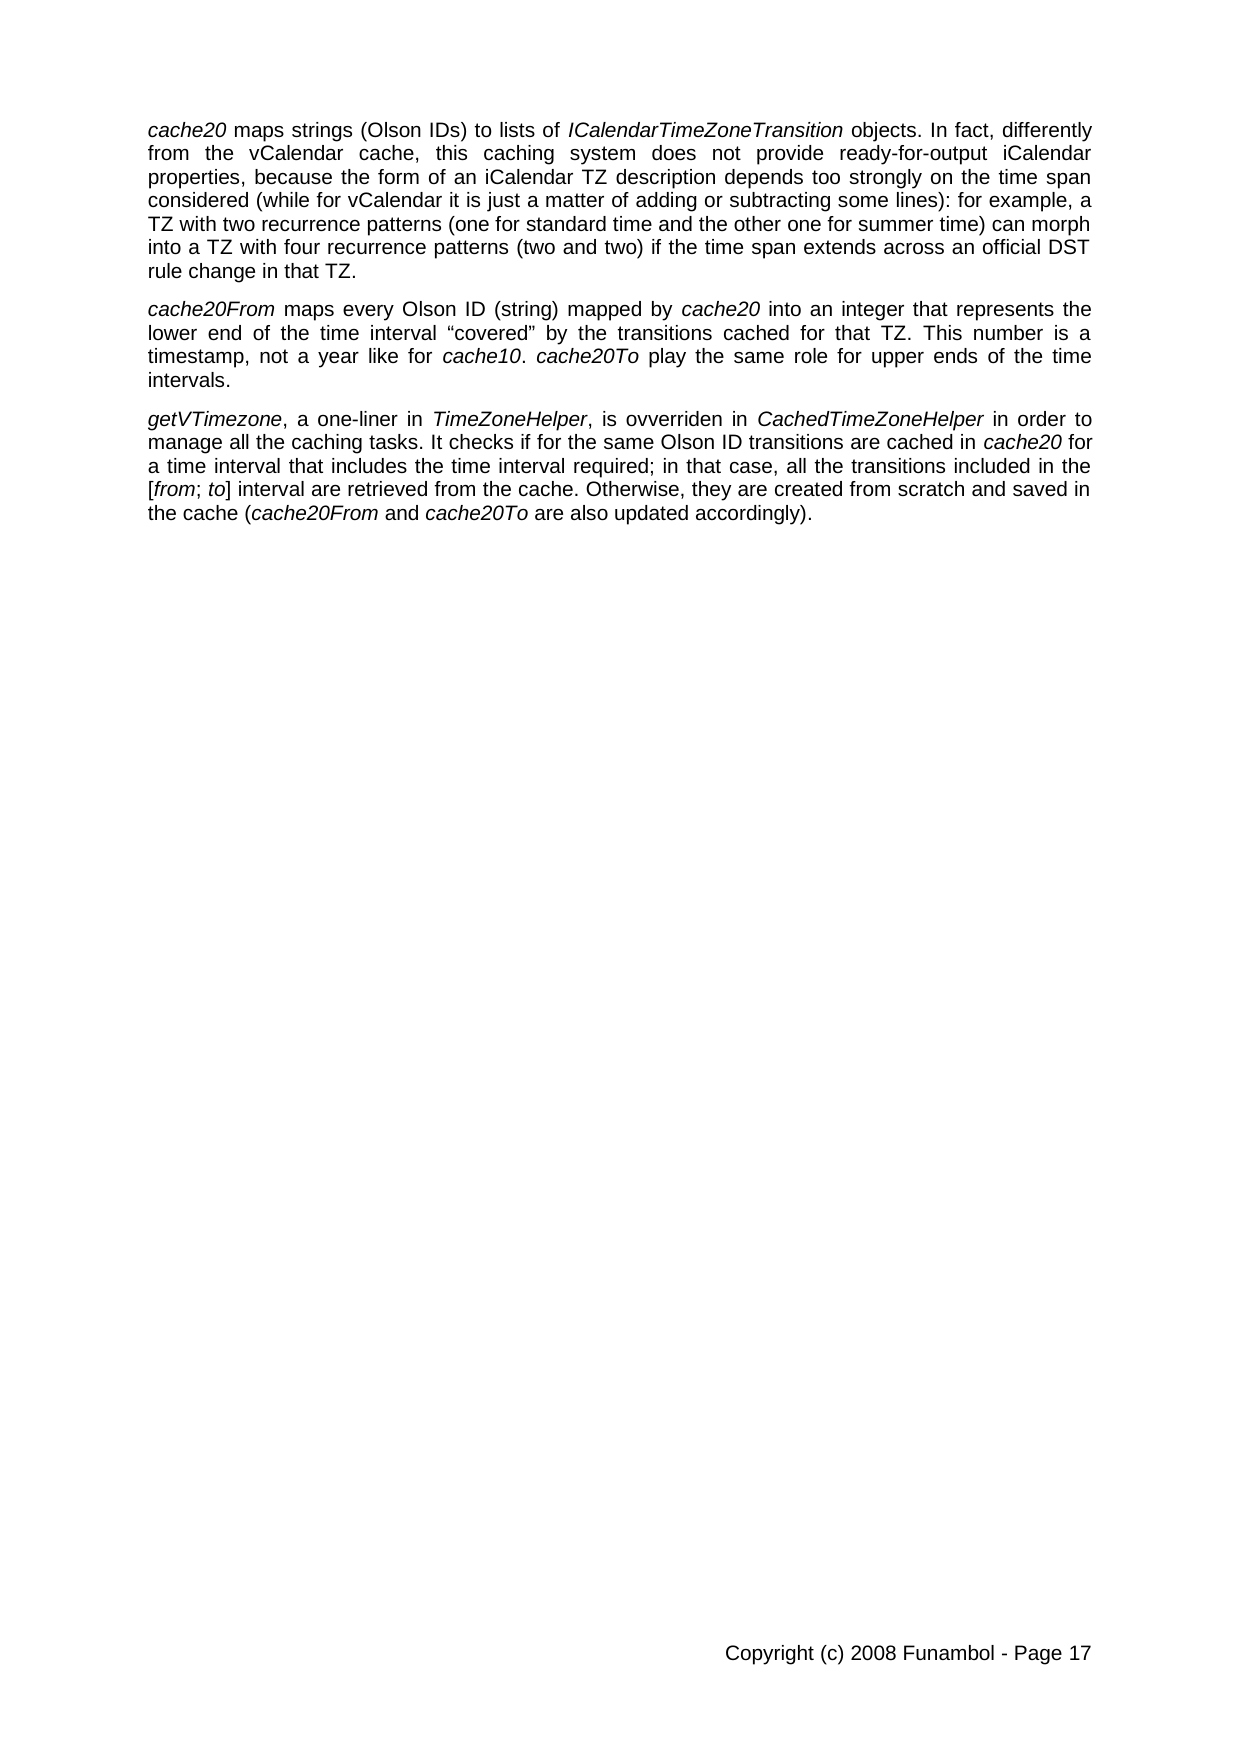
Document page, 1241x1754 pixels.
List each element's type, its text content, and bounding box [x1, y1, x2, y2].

text cache20 maps strings (Olson IDs) to lists of ICalendarTimeZoneTransition objects. In fact, differently from the vCalendar cache, this caching system does not provide ready-for-output iCalendar properties, because the form of an iCalendar TZ description depends too strongly on the time span considered (while for vCalendar it is just a matter of adding or subtracting some lines): for example, a TZ with two recurrence patterns (one for standard time and the other one for summer time) can morph into a TZ with four recurrence patterns (two and two) if the time span extends across an official DST rule change in that TZ. [148, 118, 1093, 283]
text getVTimezone, a one-liner in TimeZoneHelper, is ovverriden in CachedTimeZoneHelper in order to manage all the caching tasks. It checks if for the same Olson ID transitions are cached in cache20 for a time interval that includes the time interval required; in that case, all the transitions included in the [from; to] interval are retrieved from the cache. Otherwise, they are created from scratch and saved in the cache (cache20From and cache20To are also updated accordingly). [148, 407, 1093, 525]
text cache20From maps every Olson ID (string) mapped by cache20 into an integer that represents the lower end of the time interval “covered” by the transitions cached for that TZ. This number is a timestamp, not a year like for cache10. cache20To play the same role for upper ends of the time intervals. [148, 298, 1093, 392]
